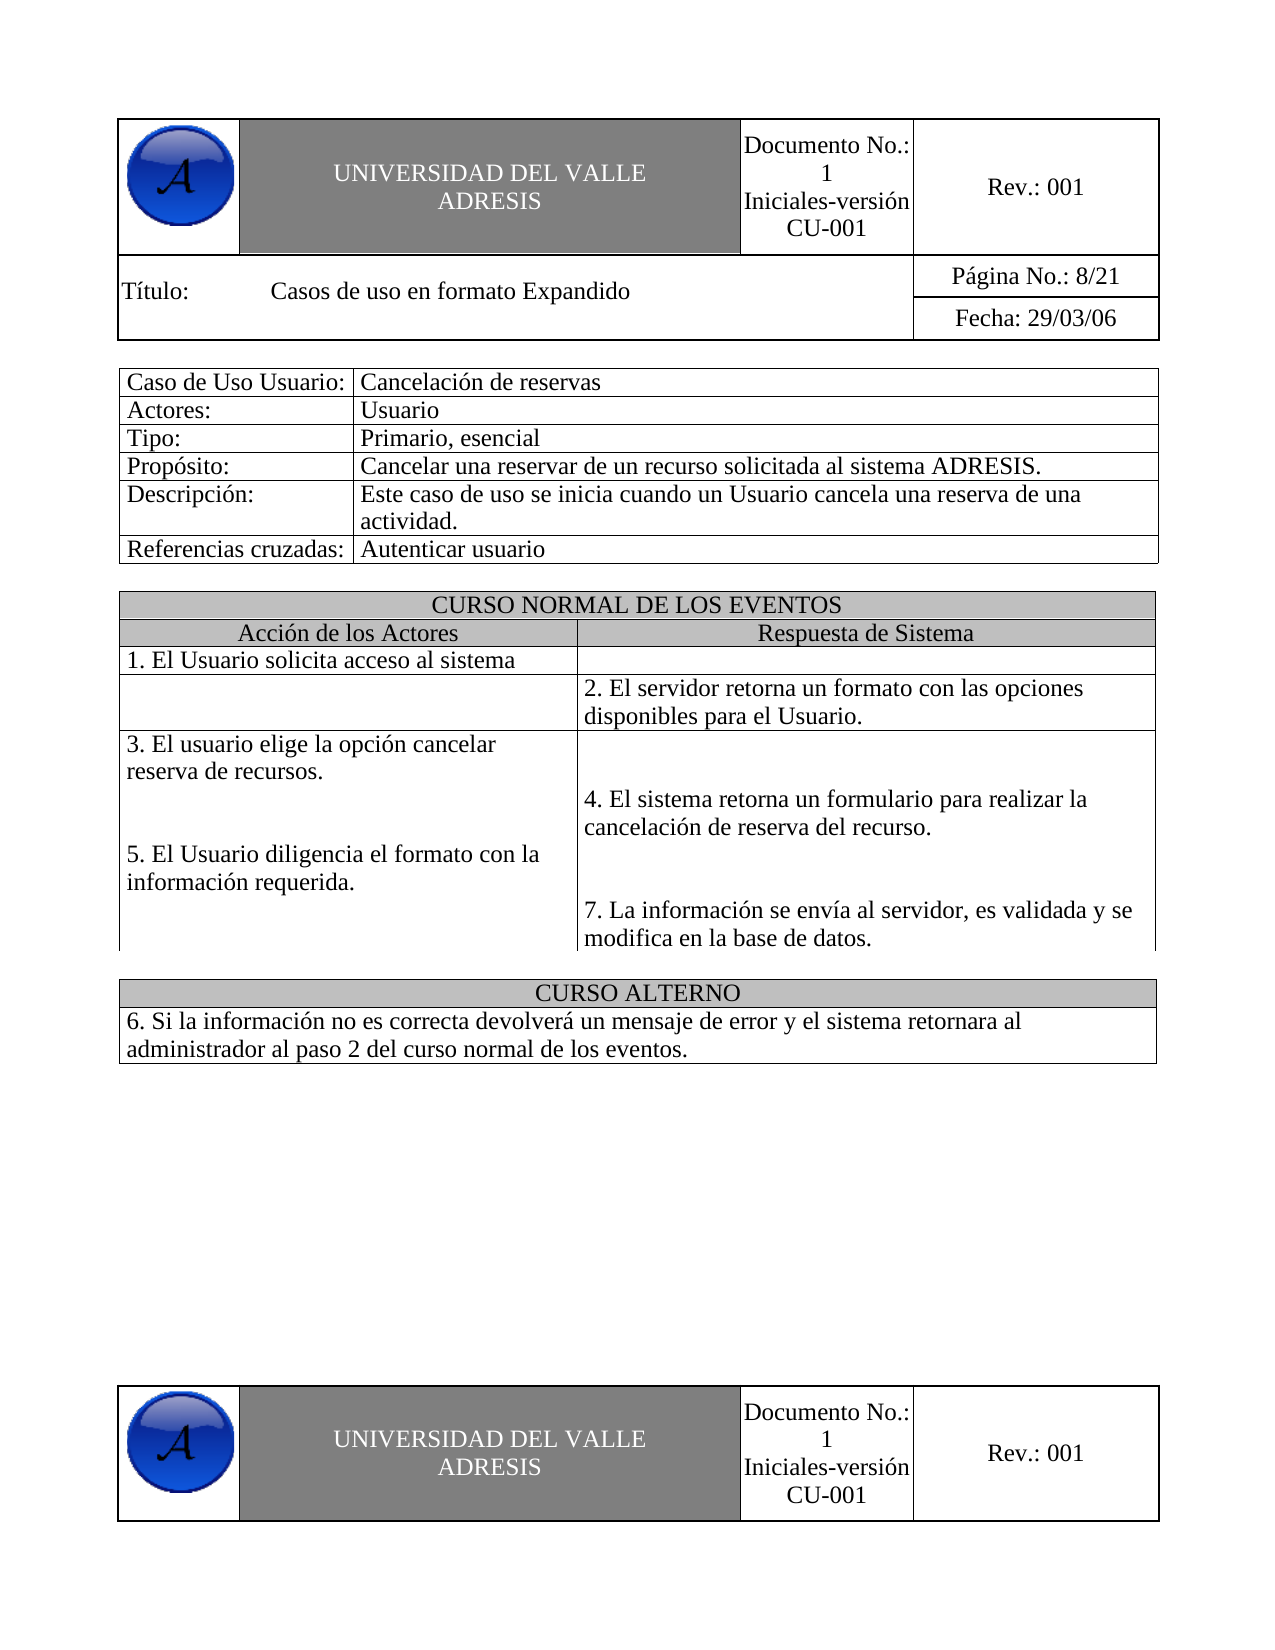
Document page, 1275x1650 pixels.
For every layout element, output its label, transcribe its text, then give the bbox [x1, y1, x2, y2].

table_cell Cancelar una reservar de un recurso solicitada al sistema ADRESIS. [354, 453, 1158, 479]
table_cell 2. El servidor retorna un formato con las opciones disponibles para el Usuario. [578, 675, 1155, 730]
table_header UNIVERSIDAD DEL VALLE ADRESIS [240, 120, 740, 253]
table_header Rev.: 001 [914, 120, 1158, 253]
table_cell Usuario [354, 397, 1158, 424]
table_cell Título: Casos de uso en formato Expandido [119, 256, 913, 338]
table_cell Tipo: [120, 425, 353, 452]
table_cell Autenticar usuario [354, 536, 1158, 563]
table_header Cancelación de reservas [354, 369, 1158, 396]
table_header Rev.: 001 [914, 1387, 1158, 1520]
table_cell [578, 647, 1155, 674]
table_header [119, 1387, 239, 1520]
table_cell Primario, esencial [354, 425, 1158, 452]
picture [127, 1390, 235, 1493]
table_header CURSO ALTERNO [120, 980, 1156, 1007]
table_cell 5. El Usuario diligencia el formato con la información requerida. [120, 841, 577, 896]
table_cell [120, 896, 577, 951]
table_header CURSO NORMAL DE LOS EVENTOS [120, 592, 1155, 618]
table_cell Referencias cruzadas: [120, 536, 353, 563]
table_cell Respuesta de Sistema [578, 620, 1155, 646]
table_cell 3. El usuario elige la opción cancelar reserva de recursos. [120, 731, 577, 785]
table_cell 6. Si la información no es correcta devolverá un mensaje de error y el sistema retornara al administrador al paso 2 del curso normal de los eventos. [120, 1008, 1156, 1062]
table_header [119, 120, 239, 253]
table_cell [120, 675, 577, 730]
table_cell [120, 785, 577, 841]
table_cell [578, 841, 1155, 896]
table_cell 4. El sistema retorna un formulario para realizar la cancelación de reserva del recurso. [578, 785, 1155, 841]
table_cell [578, 731, 1155, 785]
table_cell Propósito: [120, 453, 353, 479]
table_cell Actores: [120, 397, 353, 424]
table_header Caso de Uso Usuario: [120, 369, 353, 396]
picture [127, 124, 235, 226]
table_header Página No.: 8/21 [914, 256, 1158, 296]
table_header UNIVERSIDAD DEL VALLE ADRESIS [240, 1387, 740, 1520]
table_cell Descripción: [120, 481, 353, 535]
table_cell Fecha: 29/03/06 [914, 298, 1158, 338]
table_cell 1. El Usuario solicita acceso al sistema [120, 647, 577, 674]
table_cell Este caso de uso se inicia cuando un Usuario cancela una reserva de una actividad. [354, 481, 1158, 535]
table_cell 7. La información se envía al servidor, es validada y se modifica en la base de datos. [578, 896, 1155, 951]
table_cell Acción de los Actores [120, 620, 577, 646]
table_header Documento No.: 1 Iniciales-versión CU-001 [741, 120, 913, 253]
table_header Documento No.: 1 Iniciales-versión CU-001 [741, 1387, 913, 1520]
